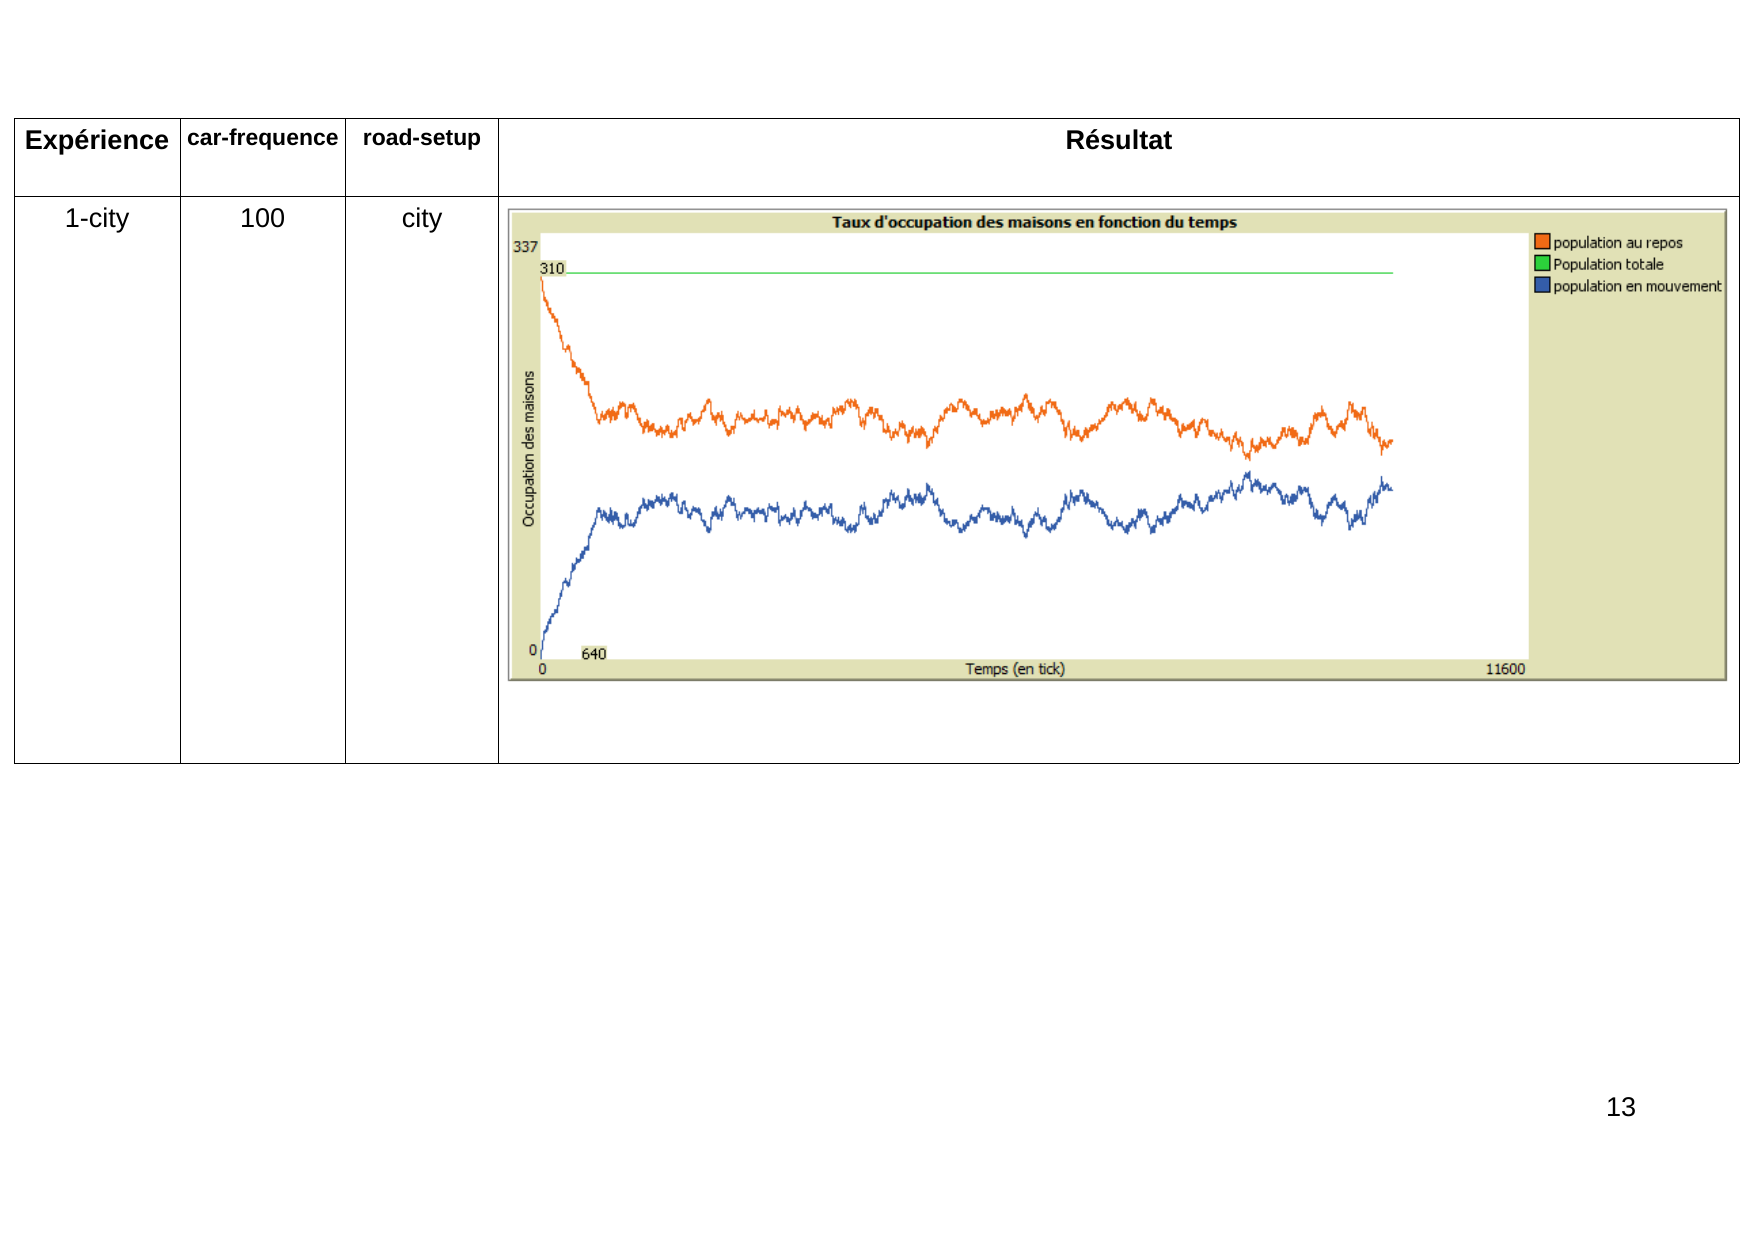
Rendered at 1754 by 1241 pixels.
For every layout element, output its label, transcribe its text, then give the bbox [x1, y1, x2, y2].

table_cell 100 [181, 197, 345, 763]
table_cell 1-city [15, 197, 180, 763]
table_header car-frequence [181, 119, 345, 196]
picture [504, 202, 1734, 688]
table_header road-setup [346, 119, 498, 196]
table_header Résultat [499, 119, 1739, 196]
table_cell [499, 197, 1739, 763]
table_cell city [346, 197, 498, 763]
table_header Expérience [15, 119, 180, 196]
